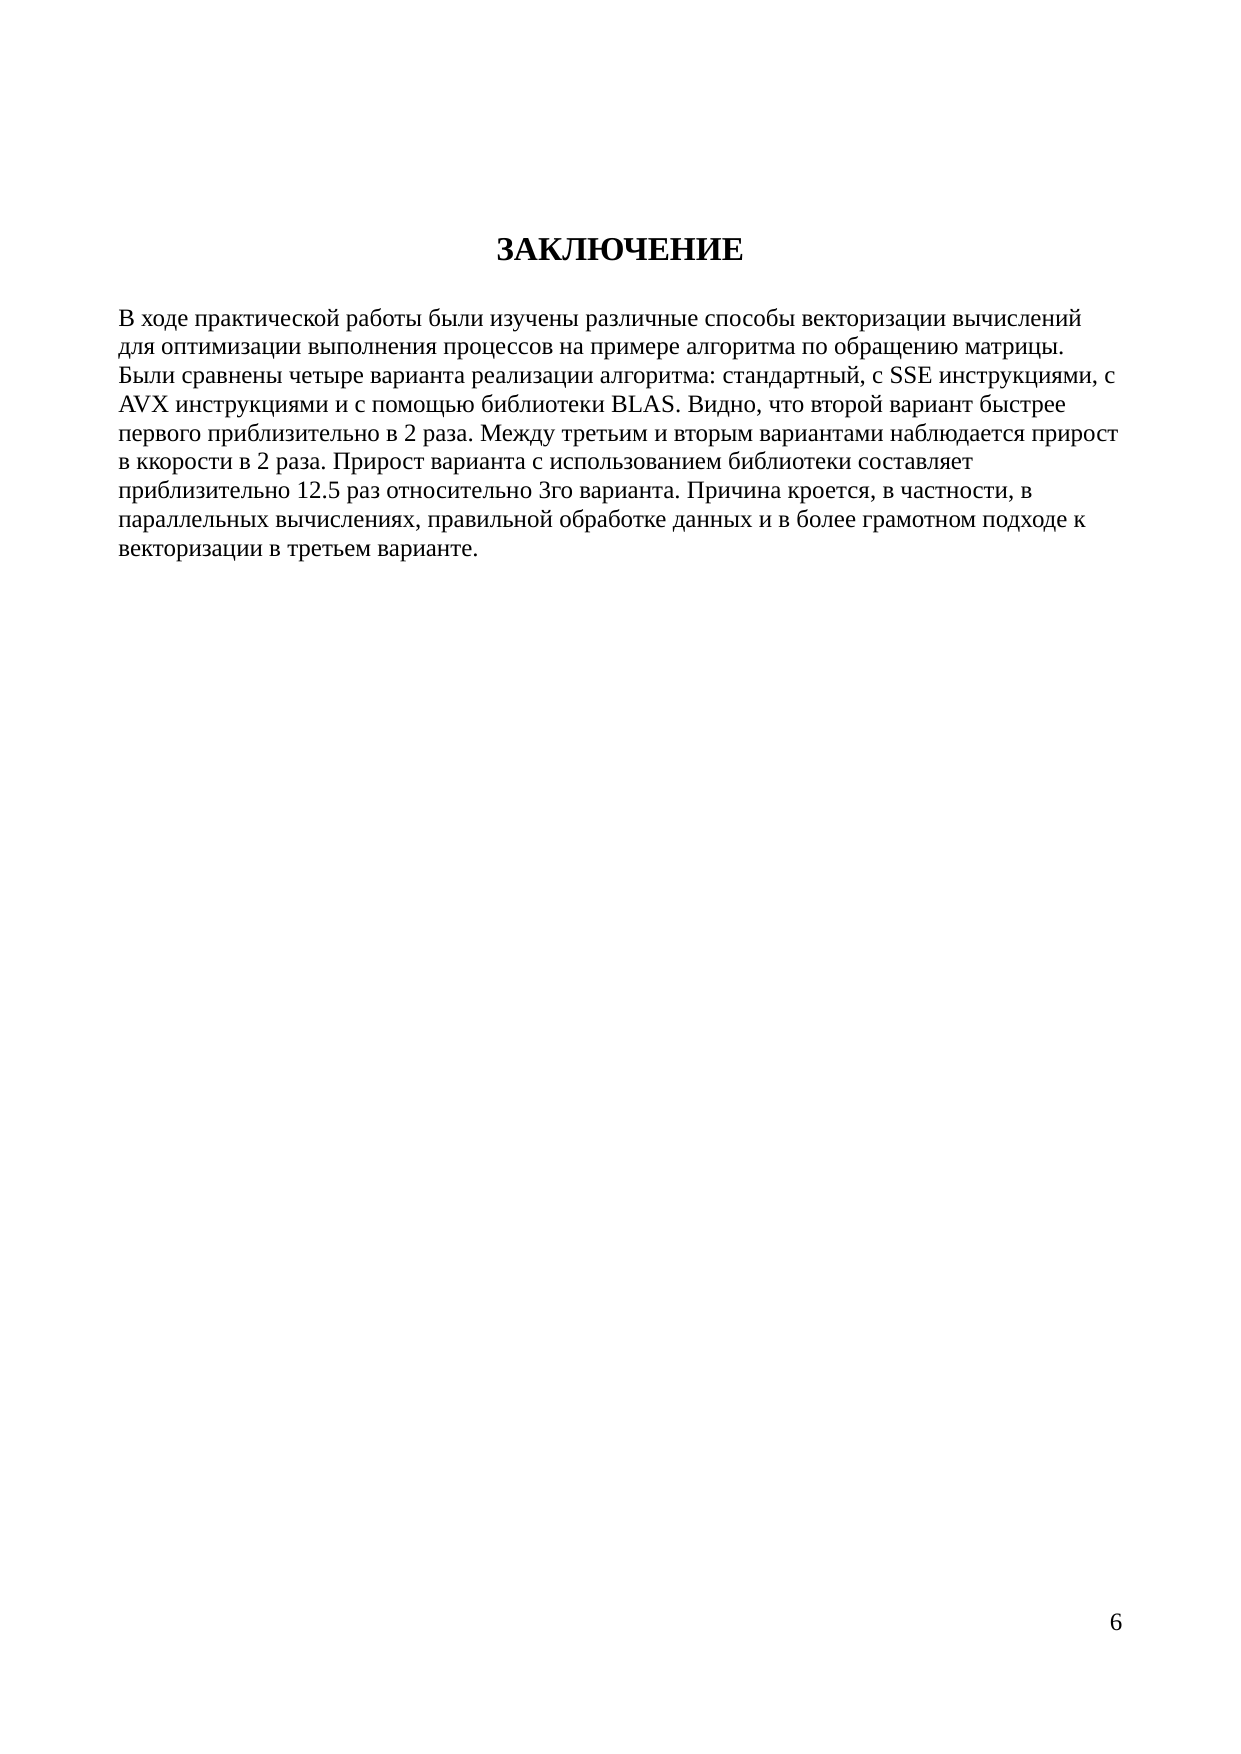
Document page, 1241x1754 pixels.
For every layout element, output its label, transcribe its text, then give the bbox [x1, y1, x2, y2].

subtitle ЗАКЛЮЧЕНИЕ [118, 229, 1122, 268]
text Были сравнены четыре варианта реализации алгоритма: стандартный, с SSE инструкциями, с AVX инструкциями и с помощью библиотеки BLAS. Видно, что второй вариант быстрее первого приблизительно в 2 раза. Между третьим и вторым вариантами наблюдается прирост в ккорости в 2 раза. Прирост варианта с использованием библиотеки составляет приблизительно 12.5 раз относительно 3го варианта. Причина кроется, в частности, в параллельных вычислениях, правильной обработке данных и в более грамотном подходе к векторизации в третьем варианте. [118, 360, 1122, 561]
text В ходе практической работы были изучены различные способы векторизации вычислений для оптимизации выполнения процессов на примере алгоритма по обращению матрицы. [118, 303, 1122, 360]
